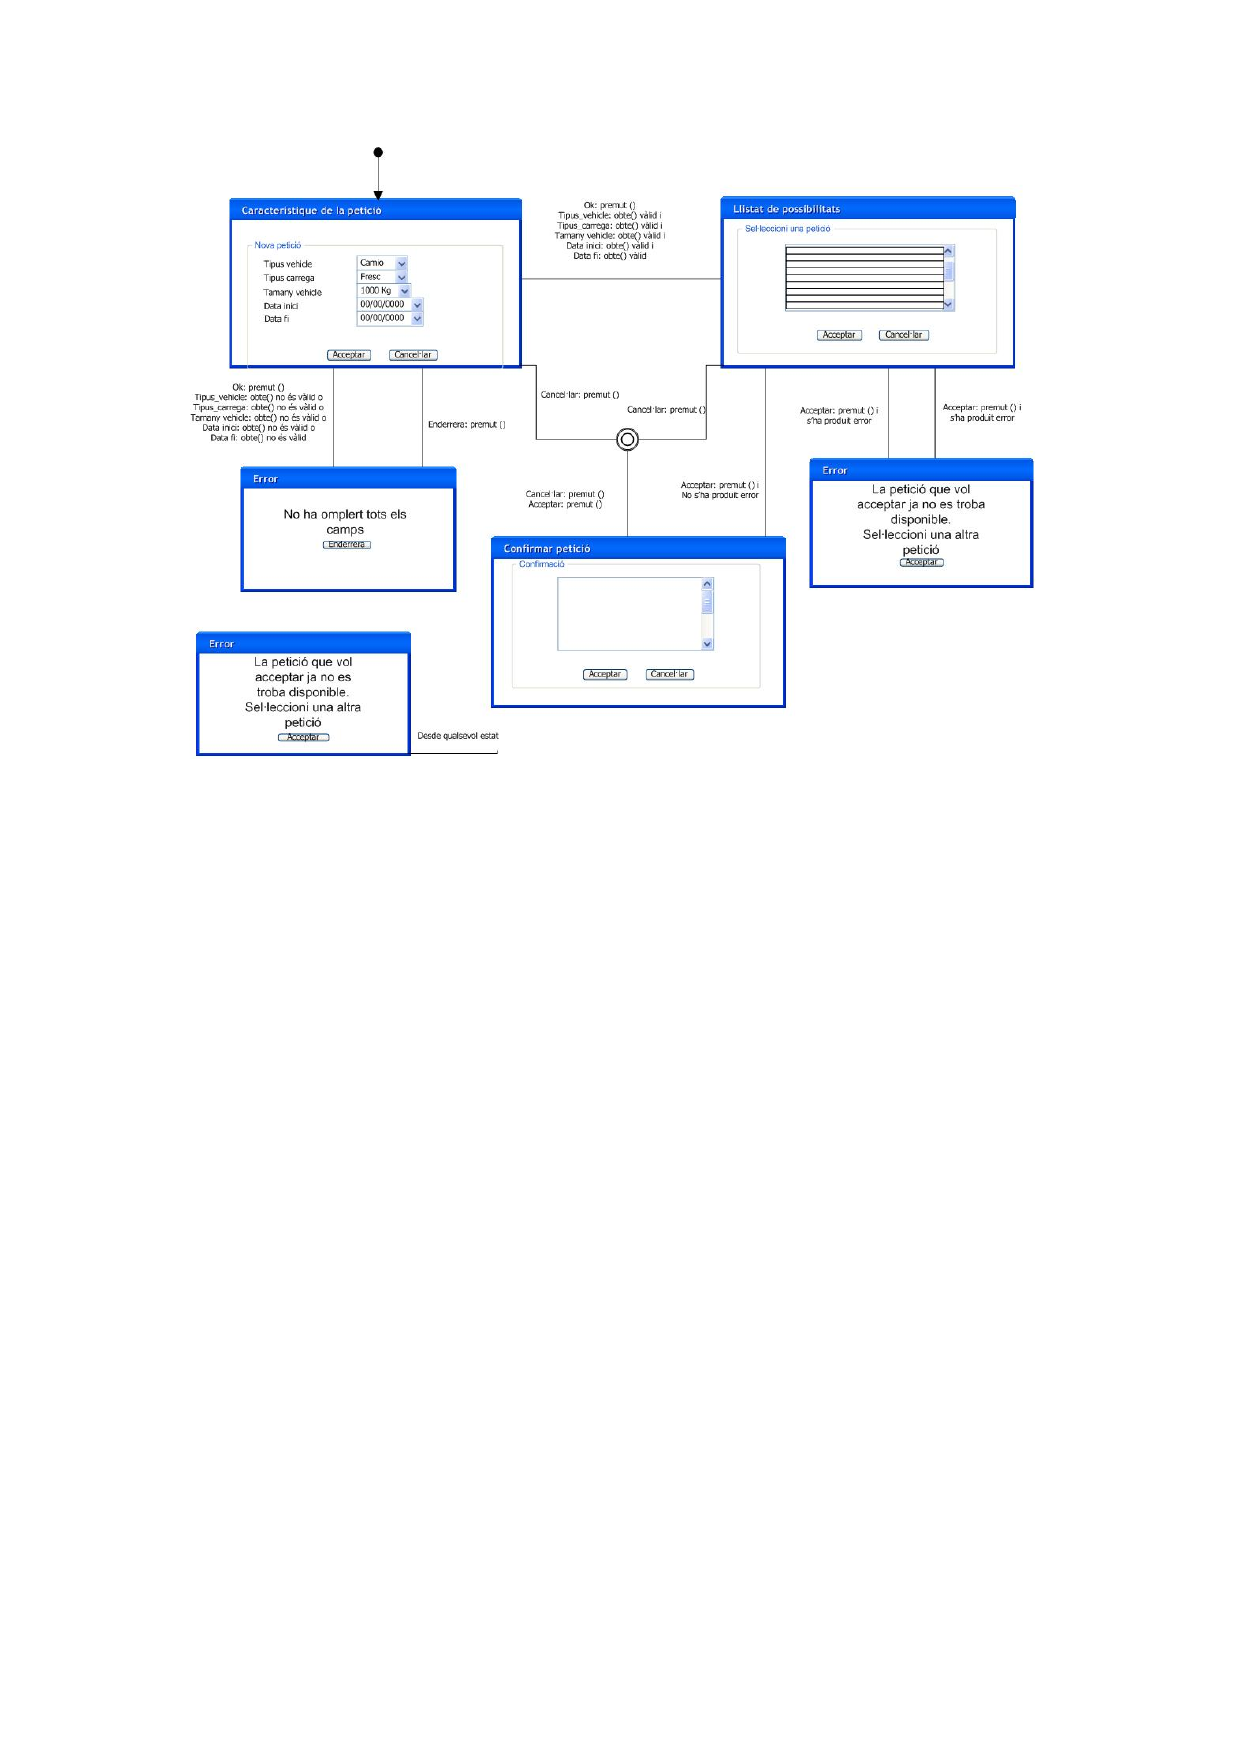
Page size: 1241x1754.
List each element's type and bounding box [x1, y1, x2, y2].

picture [177, 147, 1063, 759]
